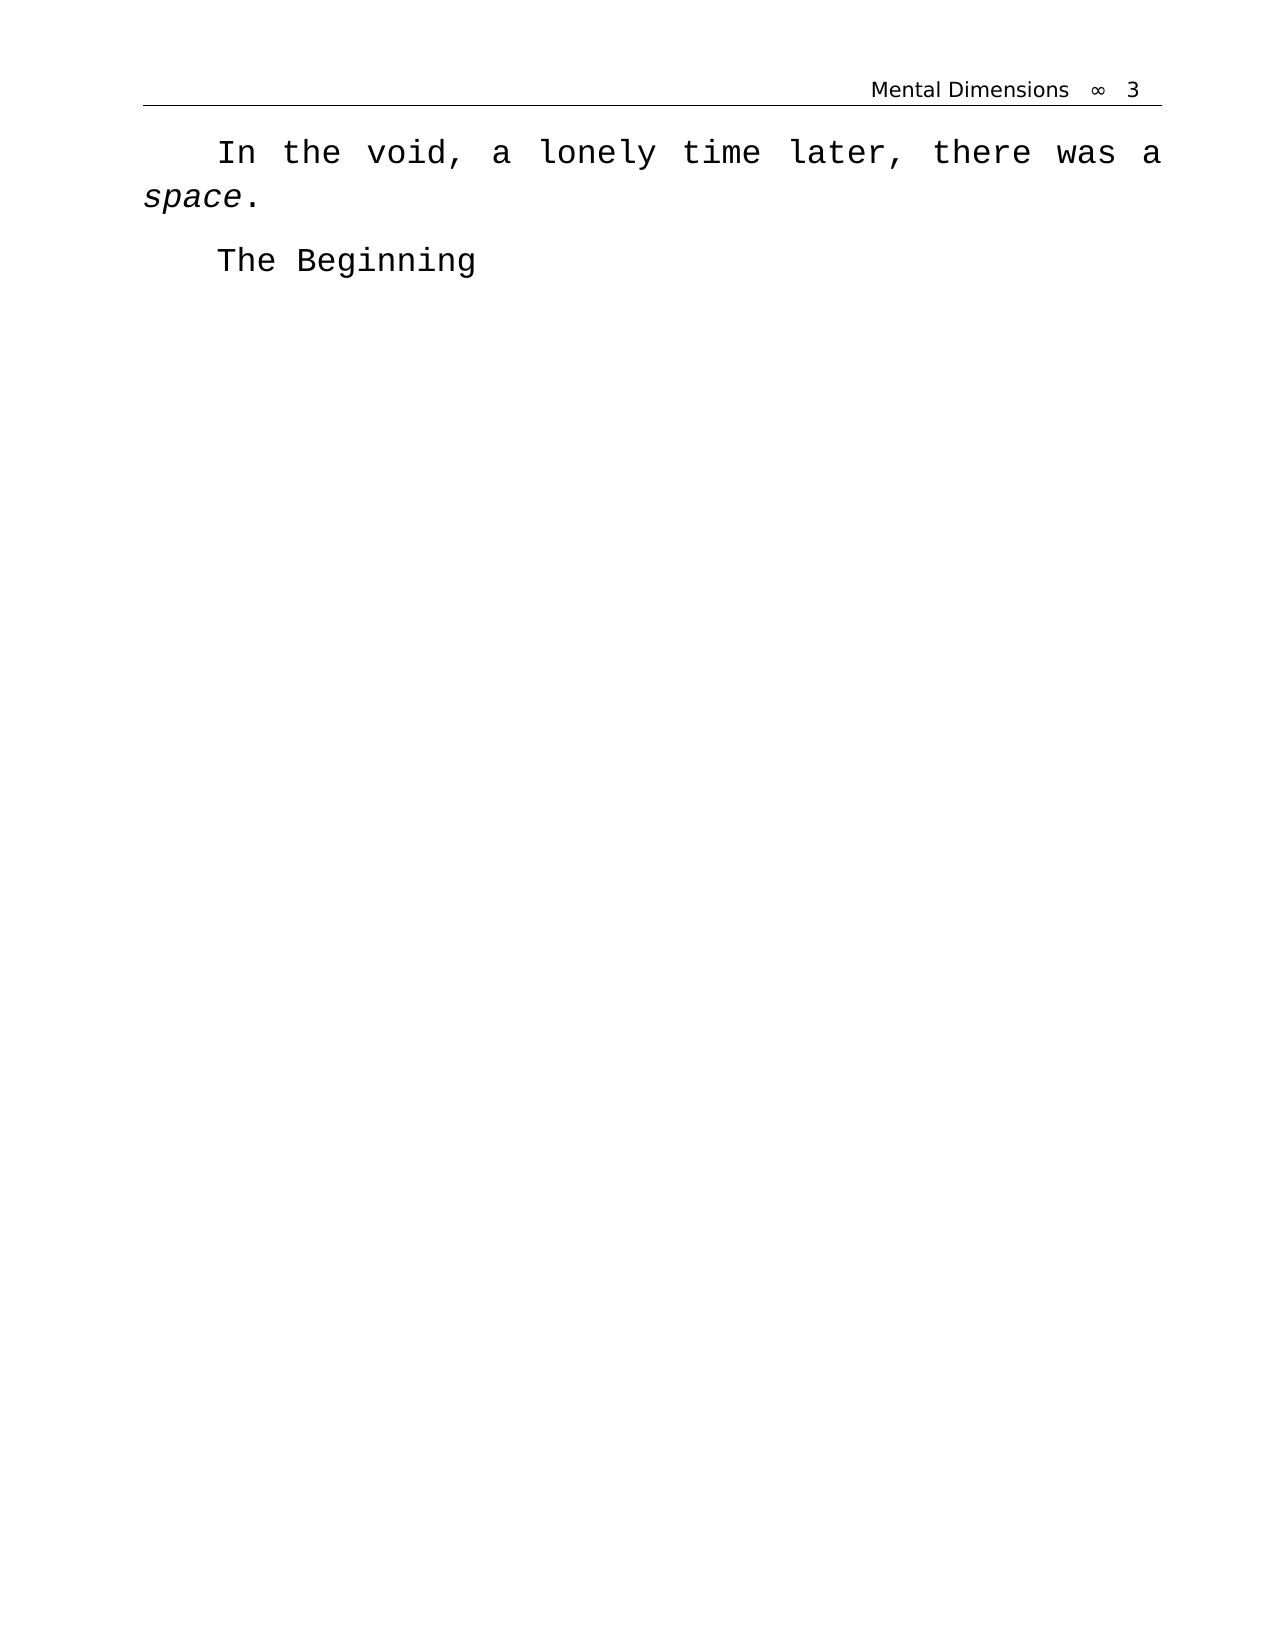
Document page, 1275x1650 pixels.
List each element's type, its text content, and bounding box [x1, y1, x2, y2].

text In the void, a lonely time later, there was a space. [142, 136, 1162, 217]
text The Beginning [142, 244, 1162, 281]
